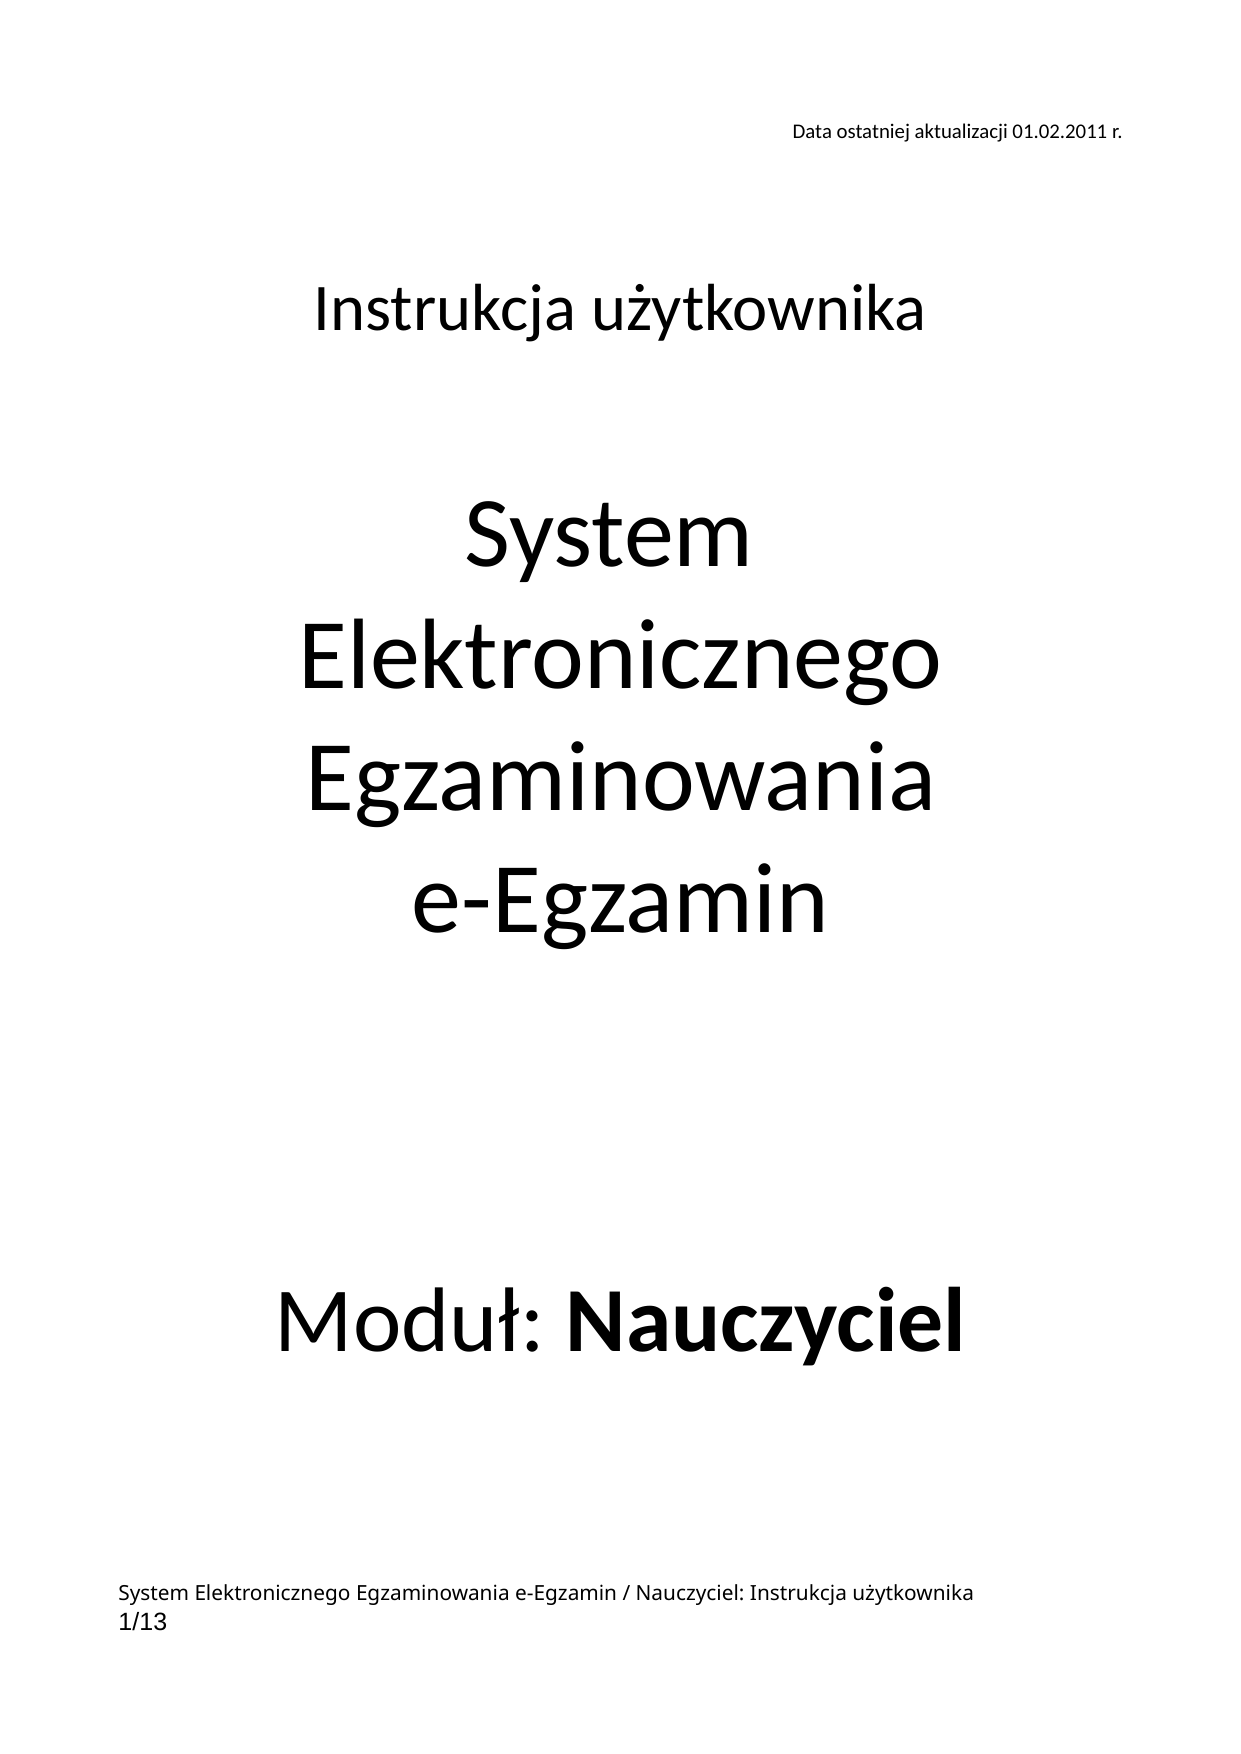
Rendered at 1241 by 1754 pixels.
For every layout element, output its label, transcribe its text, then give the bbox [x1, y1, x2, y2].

text Moduł: Nauczyciel [118, 1263, 1123, 1374]
text Instrukcja użytkownika [118, 266, 1123, 347]
text Elektronicznego Egzaminowania e‑Egzamin [118, 591, 1123, 957]
text Data ostatniej aktualizacji 01.02.2011 r. [118, 118, 1123, 143]
text System [118, 469, 1123, 591]
